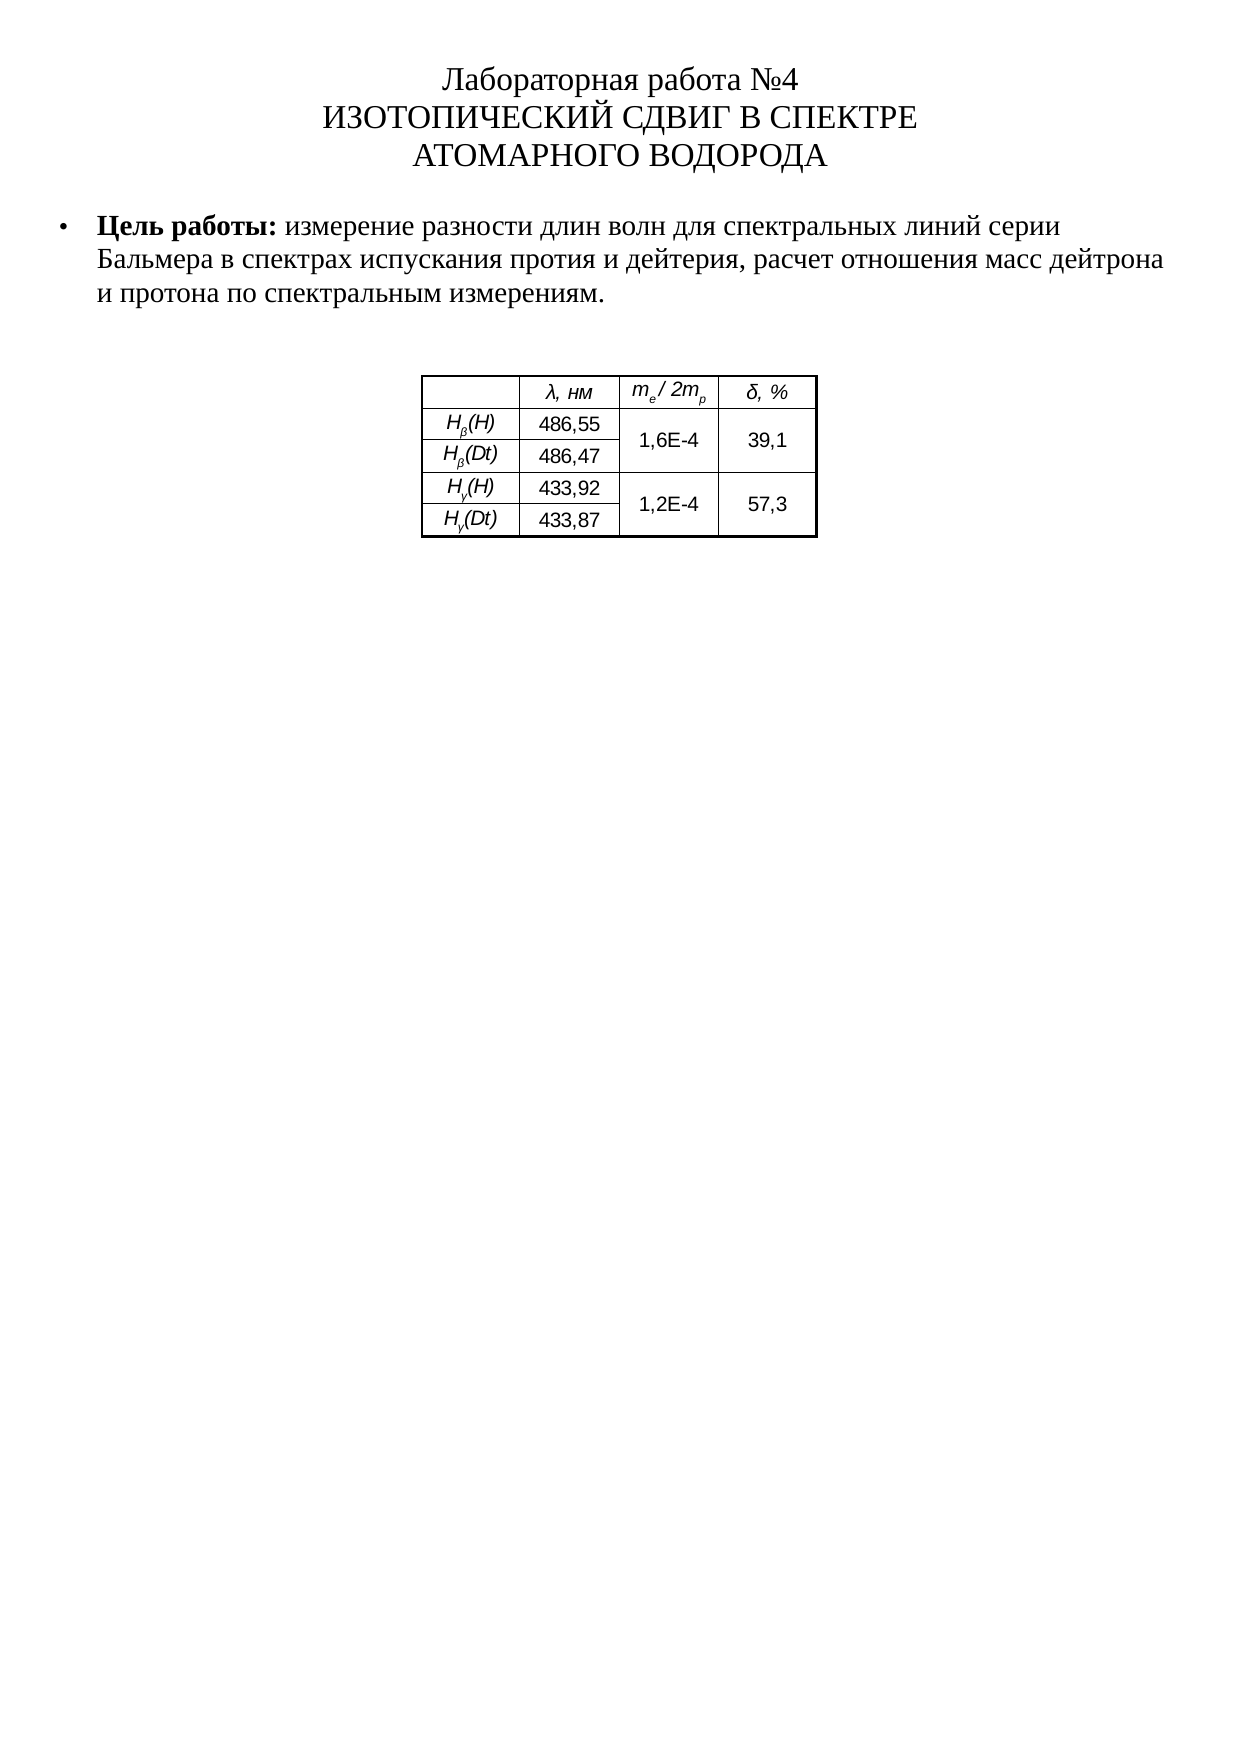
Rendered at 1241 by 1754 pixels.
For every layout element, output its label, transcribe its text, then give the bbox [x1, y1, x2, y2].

text Лабораторная работа №4 [59, 59, 1181, 97]
text ИЗОТОПИЧЕСКИЙ СДВИГ В СПЕКТРЕ [59, 97, 1181, 136]
list Цель работы: измерение разности длин волн для спектральных линий серии Бальмера в спектрах испускания протия и дейтерия, расчет отношения масс дейтрона и протона по спектральным измерениям. [59, 208, 1181, 308]
text АТОМАРНОГО ВОДОРОДА [59, 136, 1181, 174]
